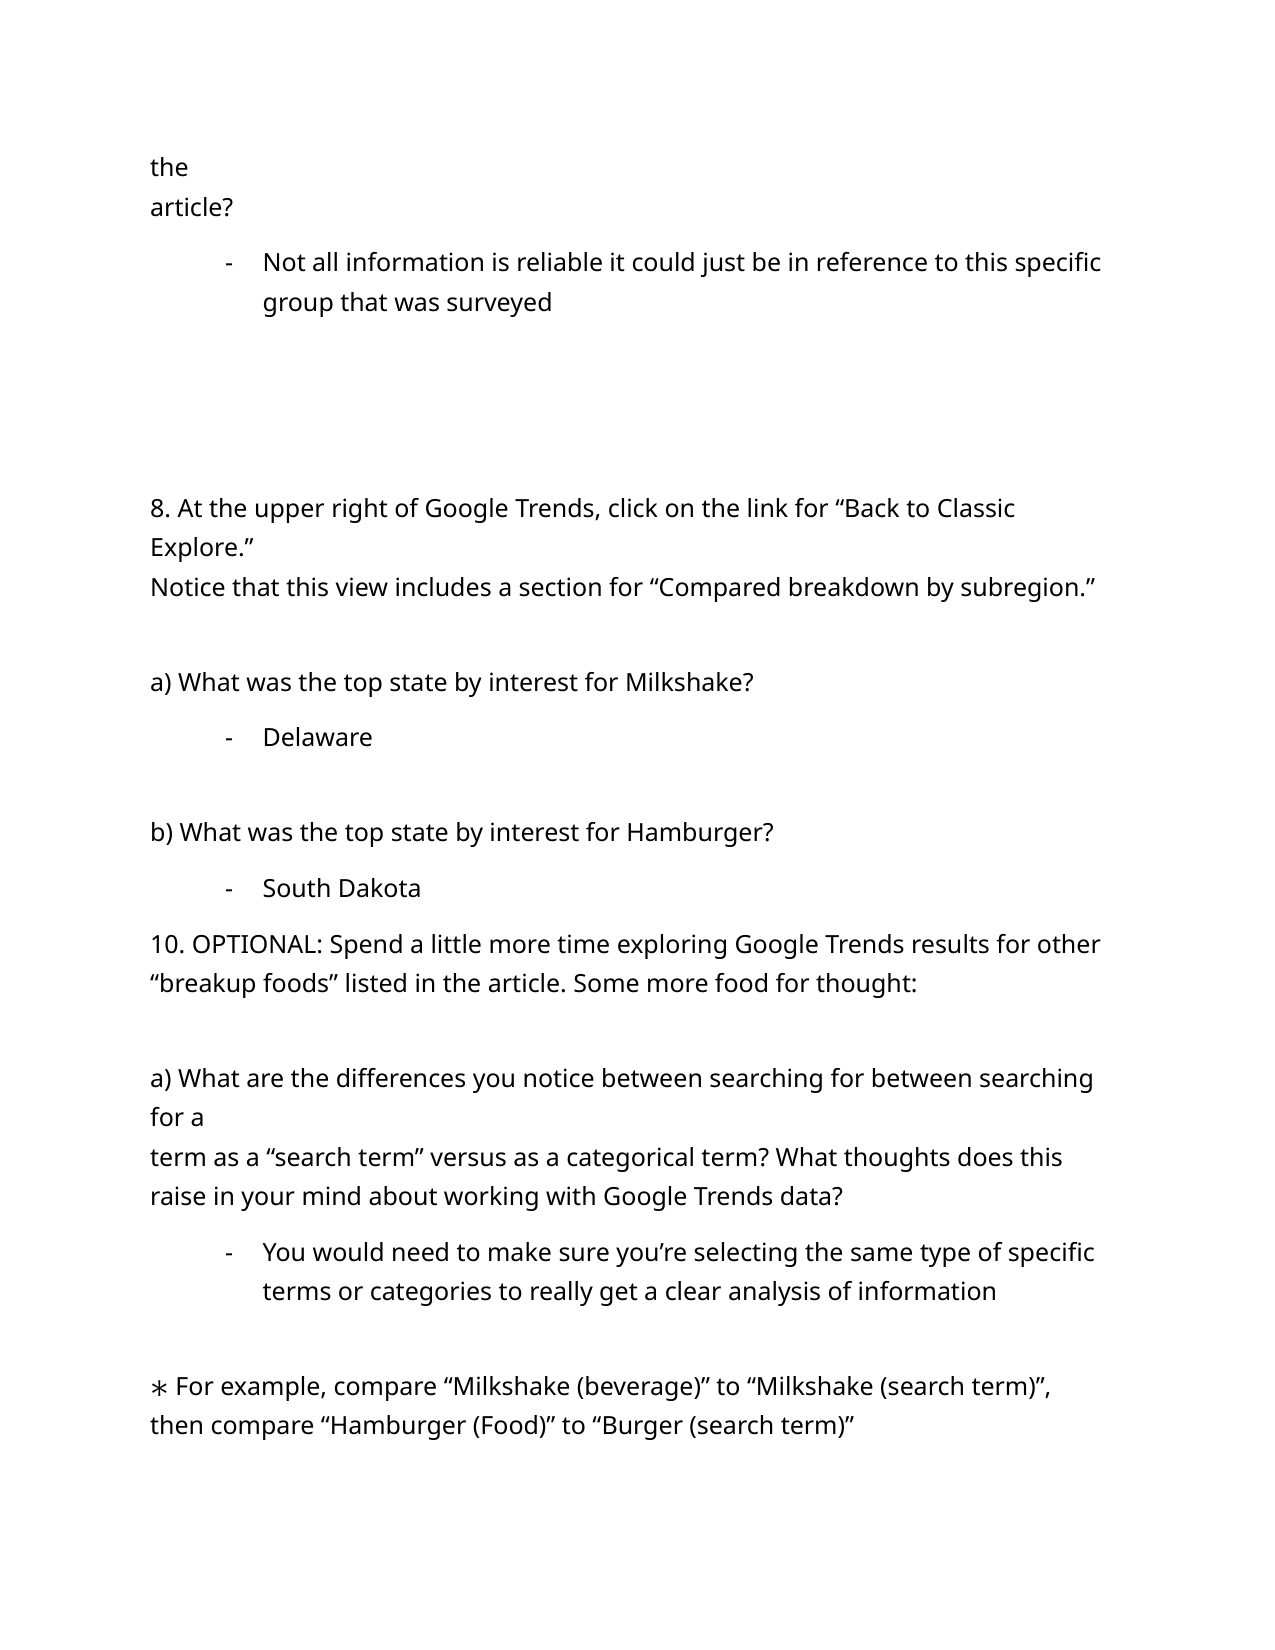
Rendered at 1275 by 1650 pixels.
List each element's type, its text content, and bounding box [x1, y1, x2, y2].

list South Dakota [225, 871, 1125, 905]
text ∗ For example, compare “Milkshake (beverage)” to “Milkshake (search term)”, then compare “Hamburger (Food)” to “Burger (search term)” [150, 1329, 1125, 1442]
text 8. At the upper right of Google Trends, click on the link for “Back to Classic Explore.” Notice that this view includes a section for “Compared breakdown by subregion.” [150, 452, 1125, 603]
list Delaware [225, 720, 1125, 754]
text a) What are the differences you notice between searching for between searching for a term as a “search term” versus as a categorical term? What thoughts does this raise in your mind about working with Google Trends data? [150, 1022, 1125, 1212]
text b) What was the top state by interest for Hamburger? [150, 776, 1125, 849]
list You would need to make sure you’re selecting the same type of specific terms or categories to really get a clear analysis of information [225, 1234, 1125, 1307]
text the article? [150, 150, 1125, 223]
list Not all information is reliable it could just be in reference to this specific group that was surveyed [225, 245, 1125, 318]
text a) What was the top state by interest for Milkshake? [150, 625, 1125, 698]
text 10. OPTIONAL: Spend a little more time exploring Google Trends results for other “breakup foods” listed in the article. Some more food for thought: [150, 927, 1125, 1000]
